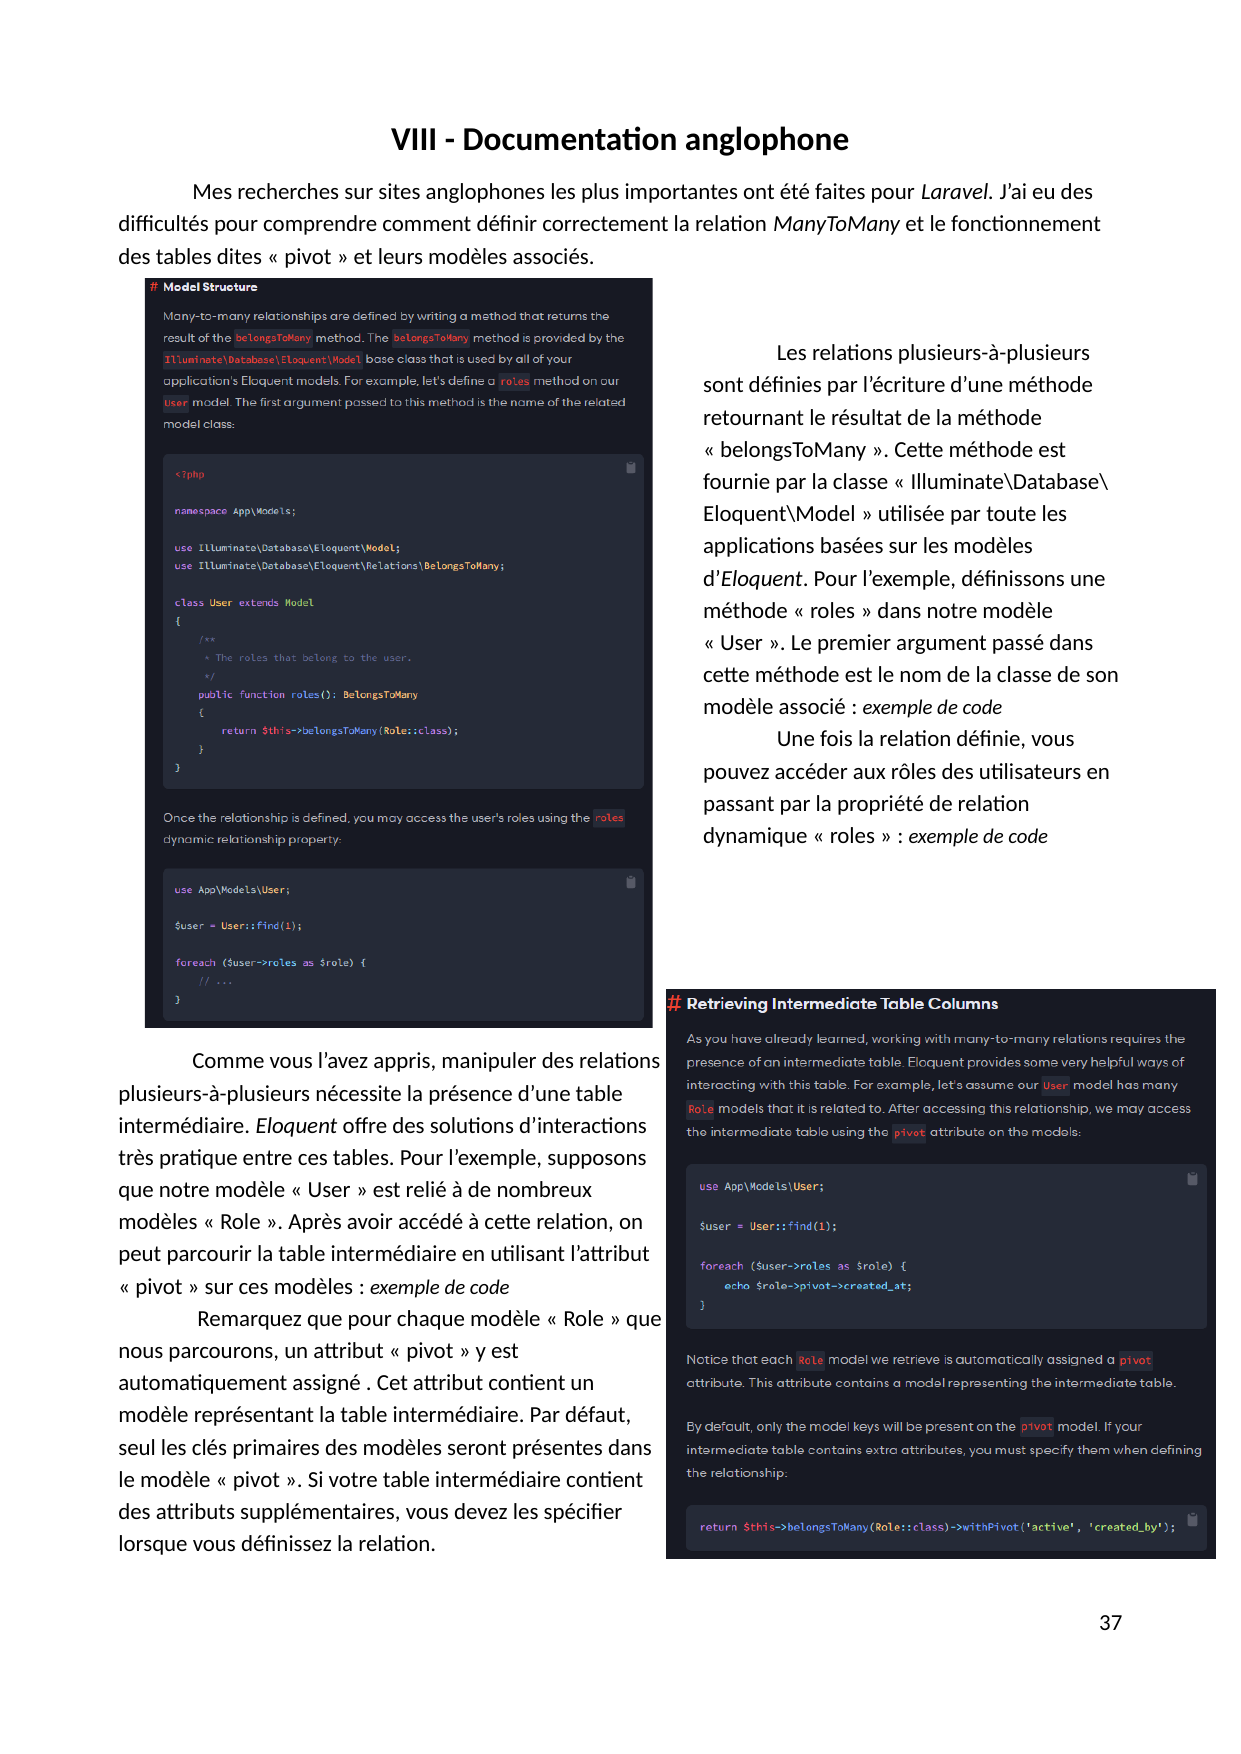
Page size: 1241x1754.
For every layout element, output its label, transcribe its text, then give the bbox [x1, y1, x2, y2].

text Remarquez que pour chaque modèle « Role » que nous parcourons, un attribut « pivot » y est automatiquement assigné . Cet attribut contient un modèle représentant la table intermédiaire. Par défaut, seul les clés primaires des modèles seront présentes dans le modèle « pivot ». Si votre table intermédiaire contient des attributs supplémentaires, vous devez les spécifier lorsque vous définissez la relation. [118, 1304, 666, 1557]
picture [666, 989, 1216, 1559]
text Les relations plusieurs-à-plusieurs sont définies par l’écriture d’une méthode retournant le résultat de la méthode « belongsToMany ». Cette méthode est fournie par la classe « Illuminate\Database\Eloquent\Model » utilisée par toute les applications basées sur les modèles d’Eloquent. Pour l’exemple, définissons une méthode « roles » dans notre modèle « User ». Le premier argument passé dans cette méthode est le nom de la classe de son modèle associé : exemple de code [703, 338, 1122, 720]
text Comme vous l’avez appris, manipuler des relations plusieurs-à-plusieurs nécessite la présence d’une table intermédiaire. Eloquent offre des solutions d’interactions très pratique entre ces tables. Pour l’exemple, supposons que notre modèle « User » est relié à de nombreux modèles « Role ». Après avoir accédé à cette relation, on peut parcourir la table intermédiaire en utilisant l’attribut « pivot » sur ces modèles : exemple de code [118, 1046, 666, 1300]
picture [144, 278, 653, 1028]
text Une fois la relation définie, vous pouvez accéder aux rôles des utilisateurs en passant par la propriété de relation dynamique « roles » : exemple de code [703, 724, 1122, 849]
subtitle Documentation anglophone [118, 118, 1122, 159]
text Mes recherches sur sites anglophones les plus importantes ont été faites pour Laravel. J’ai eu des difficultés pour comprendre comment définir correctement la relation ManyToMany et le fonctionnement des tables dites « pivot » et leurs modèles associés. [118, 177, 1122, 270]
